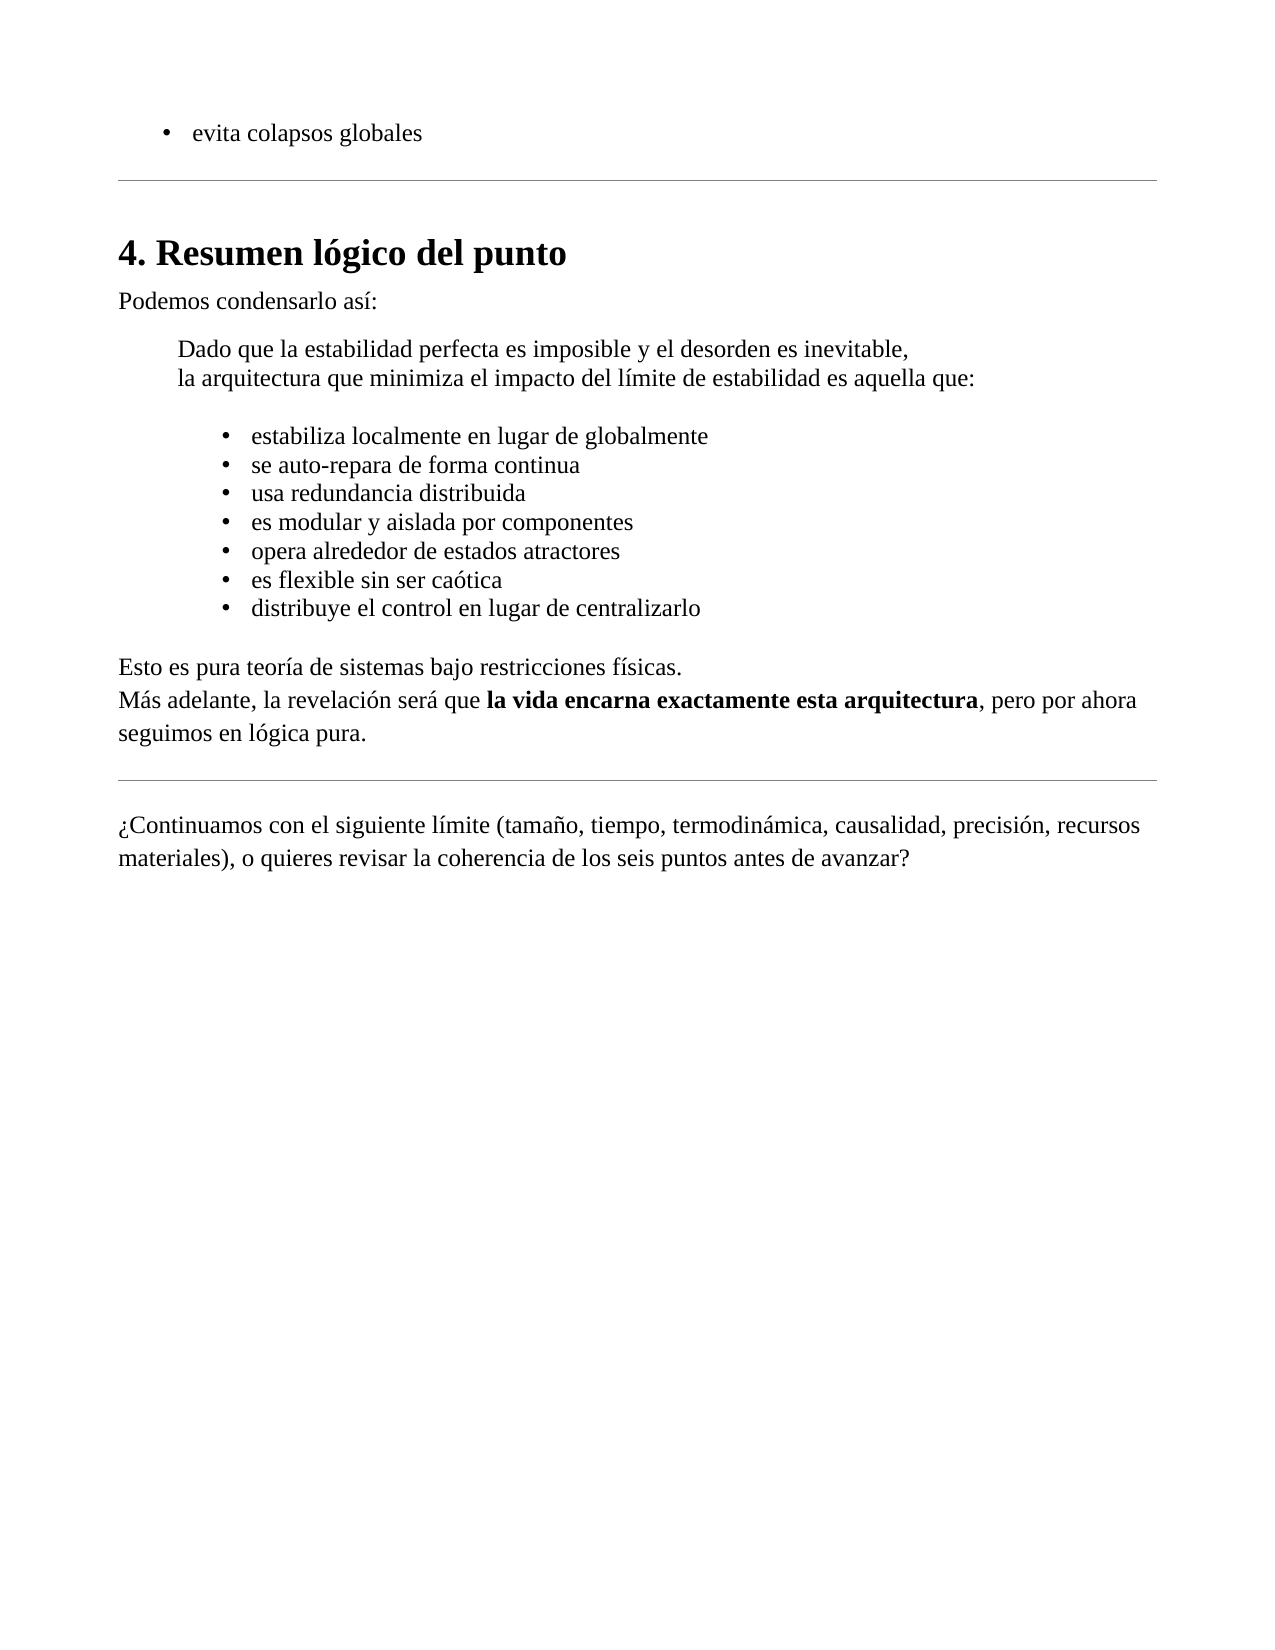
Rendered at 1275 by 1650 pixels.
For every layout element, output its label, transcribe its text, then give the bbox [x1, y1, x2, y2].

text ¿Continuamos con el siguiente límite (tamaño, tiempo, termodinámica, causalidad, precisión, recursos materiales), o quieres revisar la coherencia de los seis puntos antes de avanzar? [118, 810, 1157, 871]
text Podemos condensarlo así: [118, 286, 1157, 315]
list opera alrededor de estados atractores [222, 536, 1098, 565]
list evita colapsos globales [162, 118, 1157, 147]
text Dado que la estabilidad perfecta es imposible y el desorden es inevitable, la arquitectura que minimiza el impacto del límite de estabilidad es aquella que: [177, 334, 1098, 392]
list se auto-repara de forma continua [222, 450, 1098, 478]
list distribuye el control en lugar de centralizarlo [222, 593, 1098, 622]
list es flexible sin ser caótica [222, 565, 1098, 593]
list usa redundancia distribuida [222, 478, 1098, 507]
list estabiliza localmente en lugar de globalmente [222, 421, 1098, 450]
text Esto es pura teoría de sistemas bajo restricciones físicas. Más adelante, la revelación será que la vida encarna exactamente esta arquitectura, pero por ahora seguimos en lógica pura. [118, 652, 1157, 747]
list es modular y aislada por componentes [222, 507, 1098, 536]
subtitle 4. Resumen lógico del punto [118, 231, 1157, 274]
